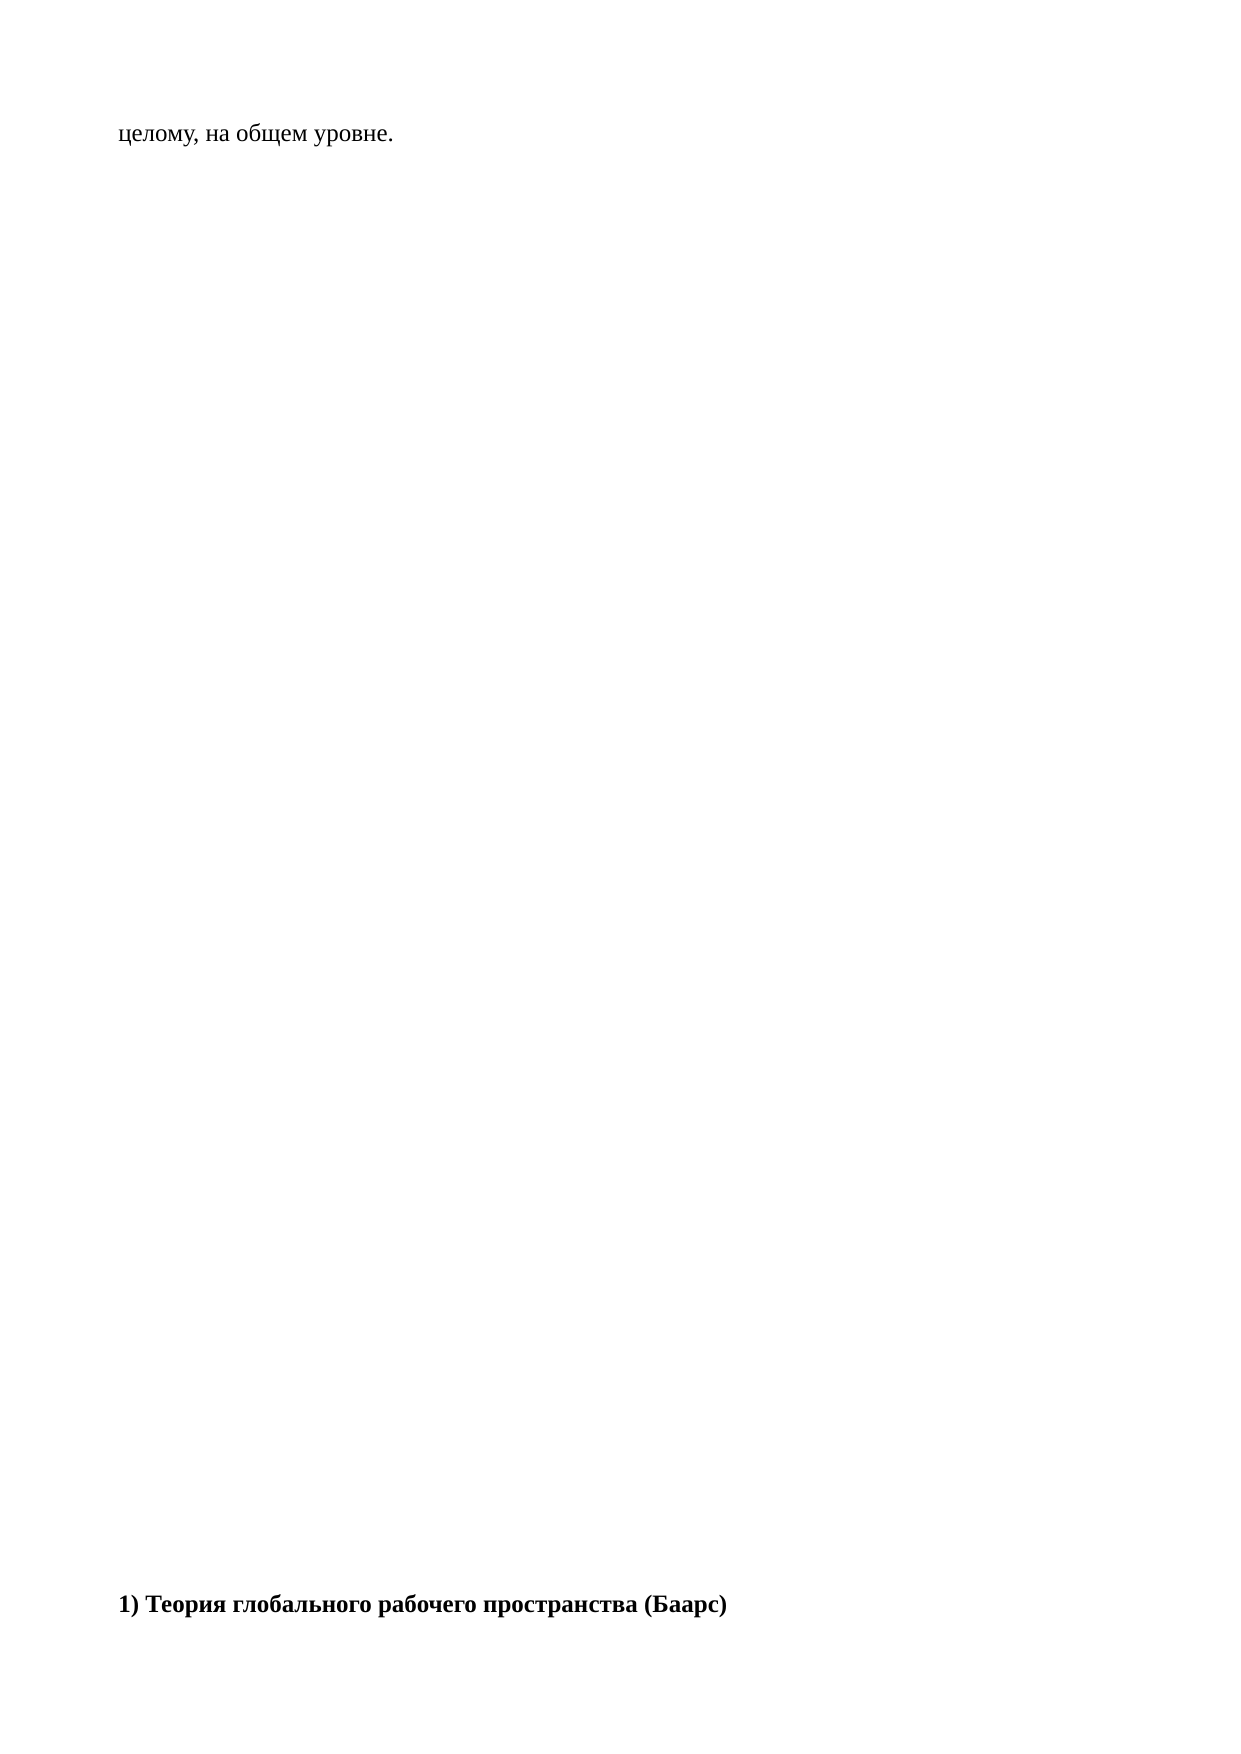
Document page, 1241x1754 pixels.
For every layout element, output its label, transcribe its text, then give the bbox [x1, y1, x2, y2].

text 1) Теория глобального рабочего пространства (Баарс) [118, 1589, 1122, 1618]
text целому, на общем уровне. [118, 118, 1122, 147]
